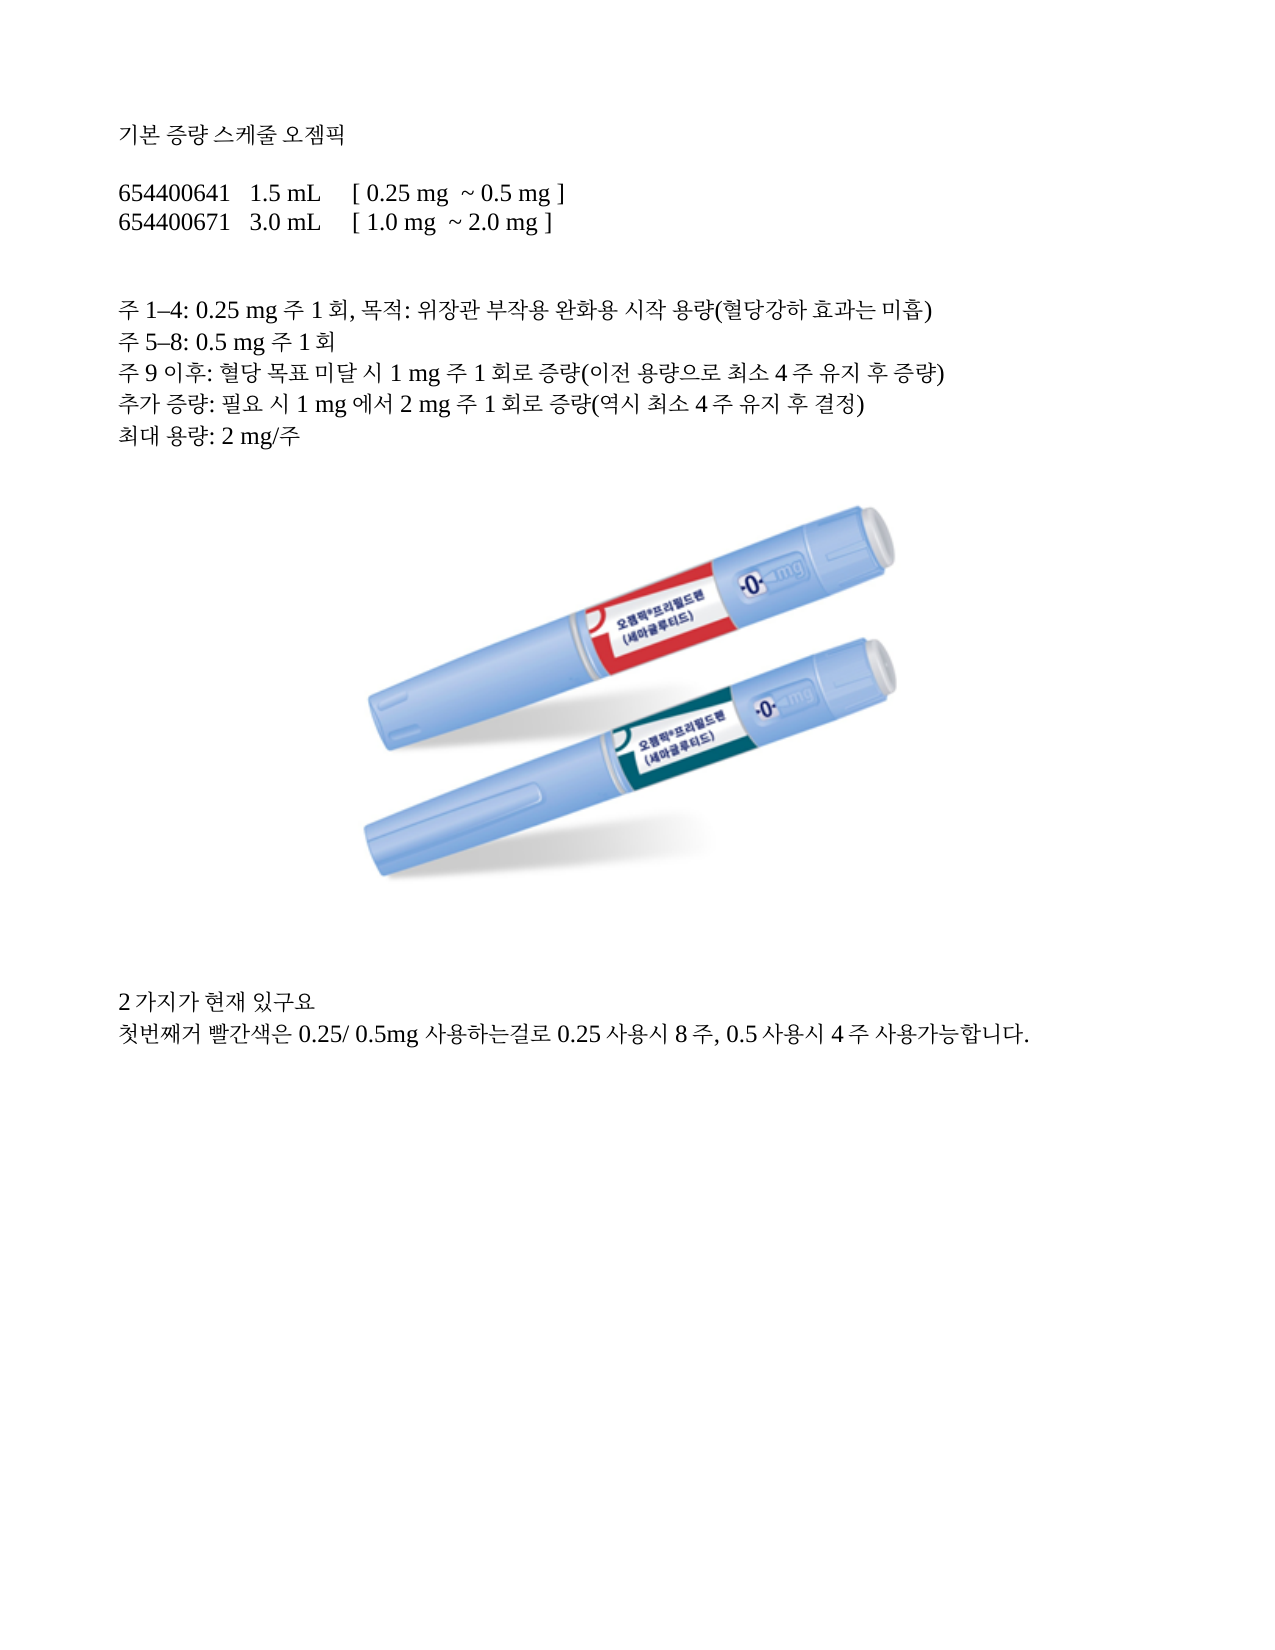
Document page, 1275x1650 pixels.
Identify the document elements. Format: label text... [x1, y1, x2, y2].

picture [167, 450, 1108, 957]
text 기본 증량 스케줄 오젬픽 [118, 118, 1157, 149]
text 2가지가 현재 있구요 [118, 986, 1157, 1017]
text 첫번째거 빨간색은 0.25/ 0.5mg 사용하는걸로 0.25사용시 8주, 0.5사용시 4주 사용가능합니다. [118, 1017, 1157, 1048]
text 654400641 1.5 mL [ 0.25 mg ~ 0.5 mg ] [118, 178, 1157, 207]
text 최대 용량: 2 mg/주 [118, 419, 1157, 451]
text 654400671 3.0 mL [ 1.0 mg ~ 2.0 mg ] [118, 207, 1157, 236]
text 주 5–8: 0.5 mg 주 1회 [118, 325, 1157, 356]
text 주 9 이후: 혈당 목표 미달 시 1 mg 주 1회로 증량(이전 용량으로 최소 4주 유지 후 증량) [118, 356, 1157, 388]
text 추가 증량: 필요 시 1 mg에서 2 mg 주 1회로 증량(역시 최소 4주 유지 후 결정) [118, 388, 1157, 419]
text 주 1–4: 0.25 mg 주 1회, 목적: 위장관 부작용 완화용 시작 용량(혈당강하 효과는 미흡) [118, 293, 1157, 325]
